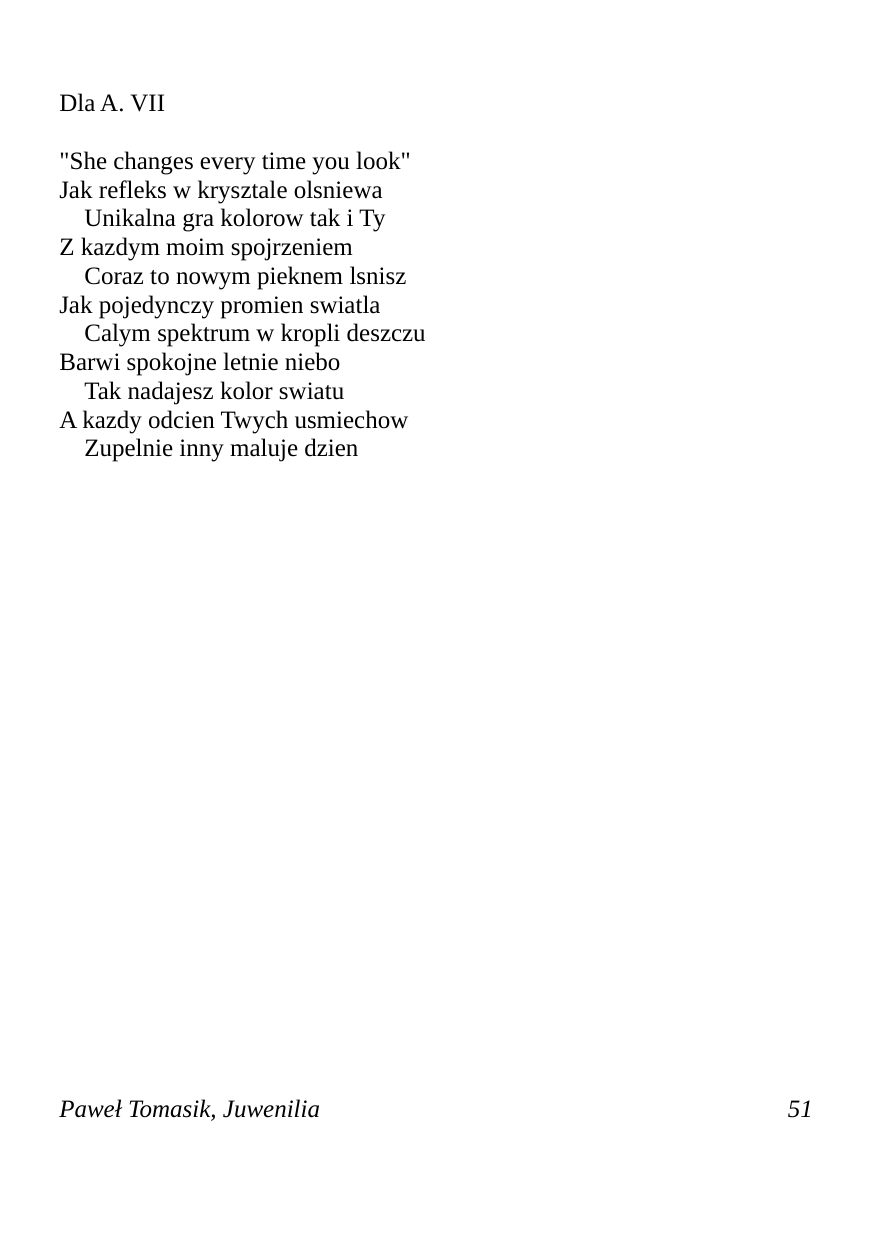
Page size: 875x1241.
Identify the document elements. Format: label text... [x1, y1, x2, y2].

text "She changes every time you look" [59, 146, 815, 175]
text Jak refleks w krysztale olsniewa Unikalna gra kolorow tak i Ty Z kazdym moim spojrzeniem Coraz to nowym pieknem lsnisz Jak pojedynczy promien swiatla Calym spektrum w kropli deszczu Barwi spokojne letnie niebo Tak nadajesz kolor swiatu A kazdy odcien Twych usmiechow Zupelnie inny maluje dzien [59, 175, 815, 462]
text Dla A. VII [59, 88, 815, 117]
